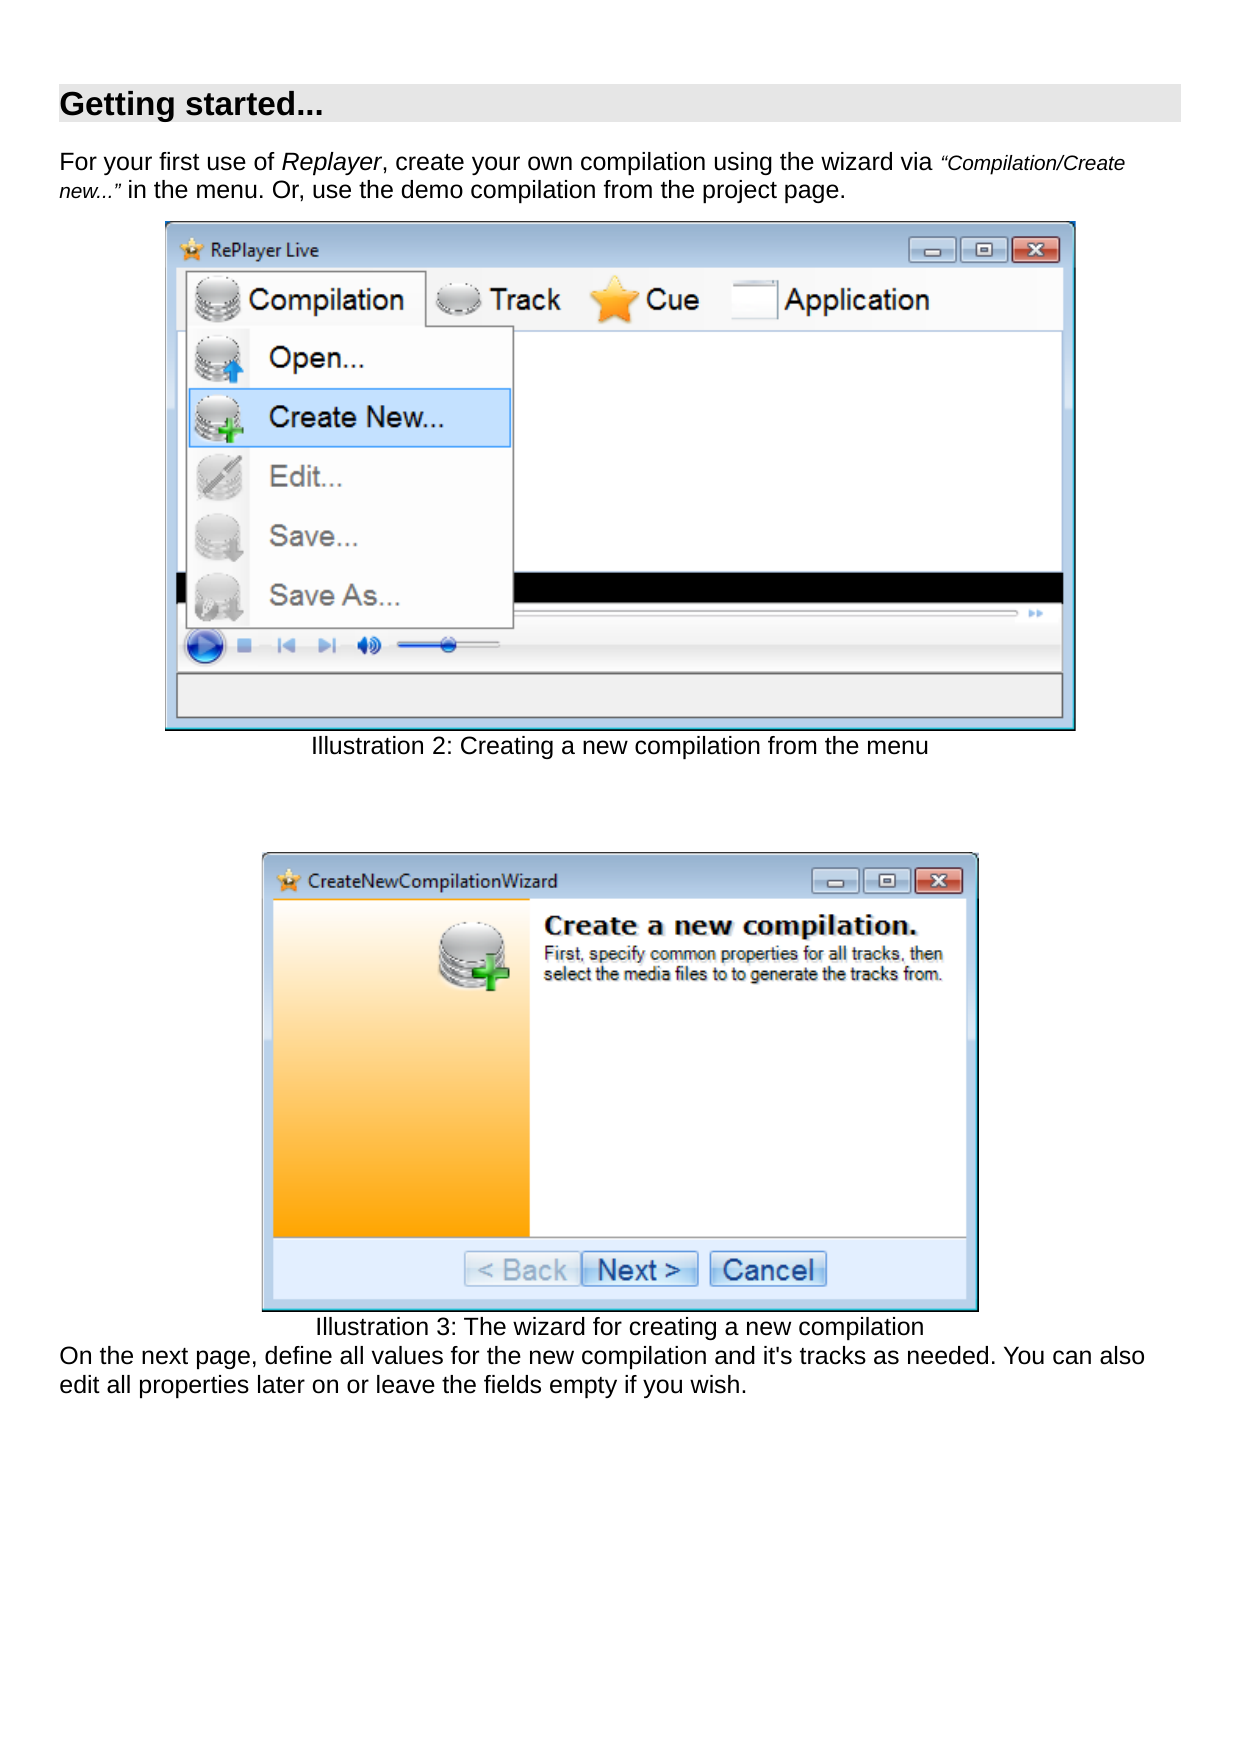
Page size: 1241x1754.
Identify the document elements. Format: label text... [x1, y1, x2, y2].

text Illustration 2: Creating a new compilation from the menu [165, 731, 1076, 760]
picture [261, 852, 979, 1312]
picture [165, 221, 1076, 731]
text On the next page, define all values for the new compilation and it's tracks as needed. You can also edit all properties later on or leave the fields empty if you wish. [59, 1295, 1181, 1398]
text For your first use of Replayer, create your own compilation using the wizard via “Compilation/Create new...” in the menu. Or, use the demo compilation from the project page. [59, 146, 1181, 204]
text Illustration 3: The wizard for creating a new compilation [262, 1312, 979, 1341]
subtitle Getting started... [59, 84, 1181, 122]
